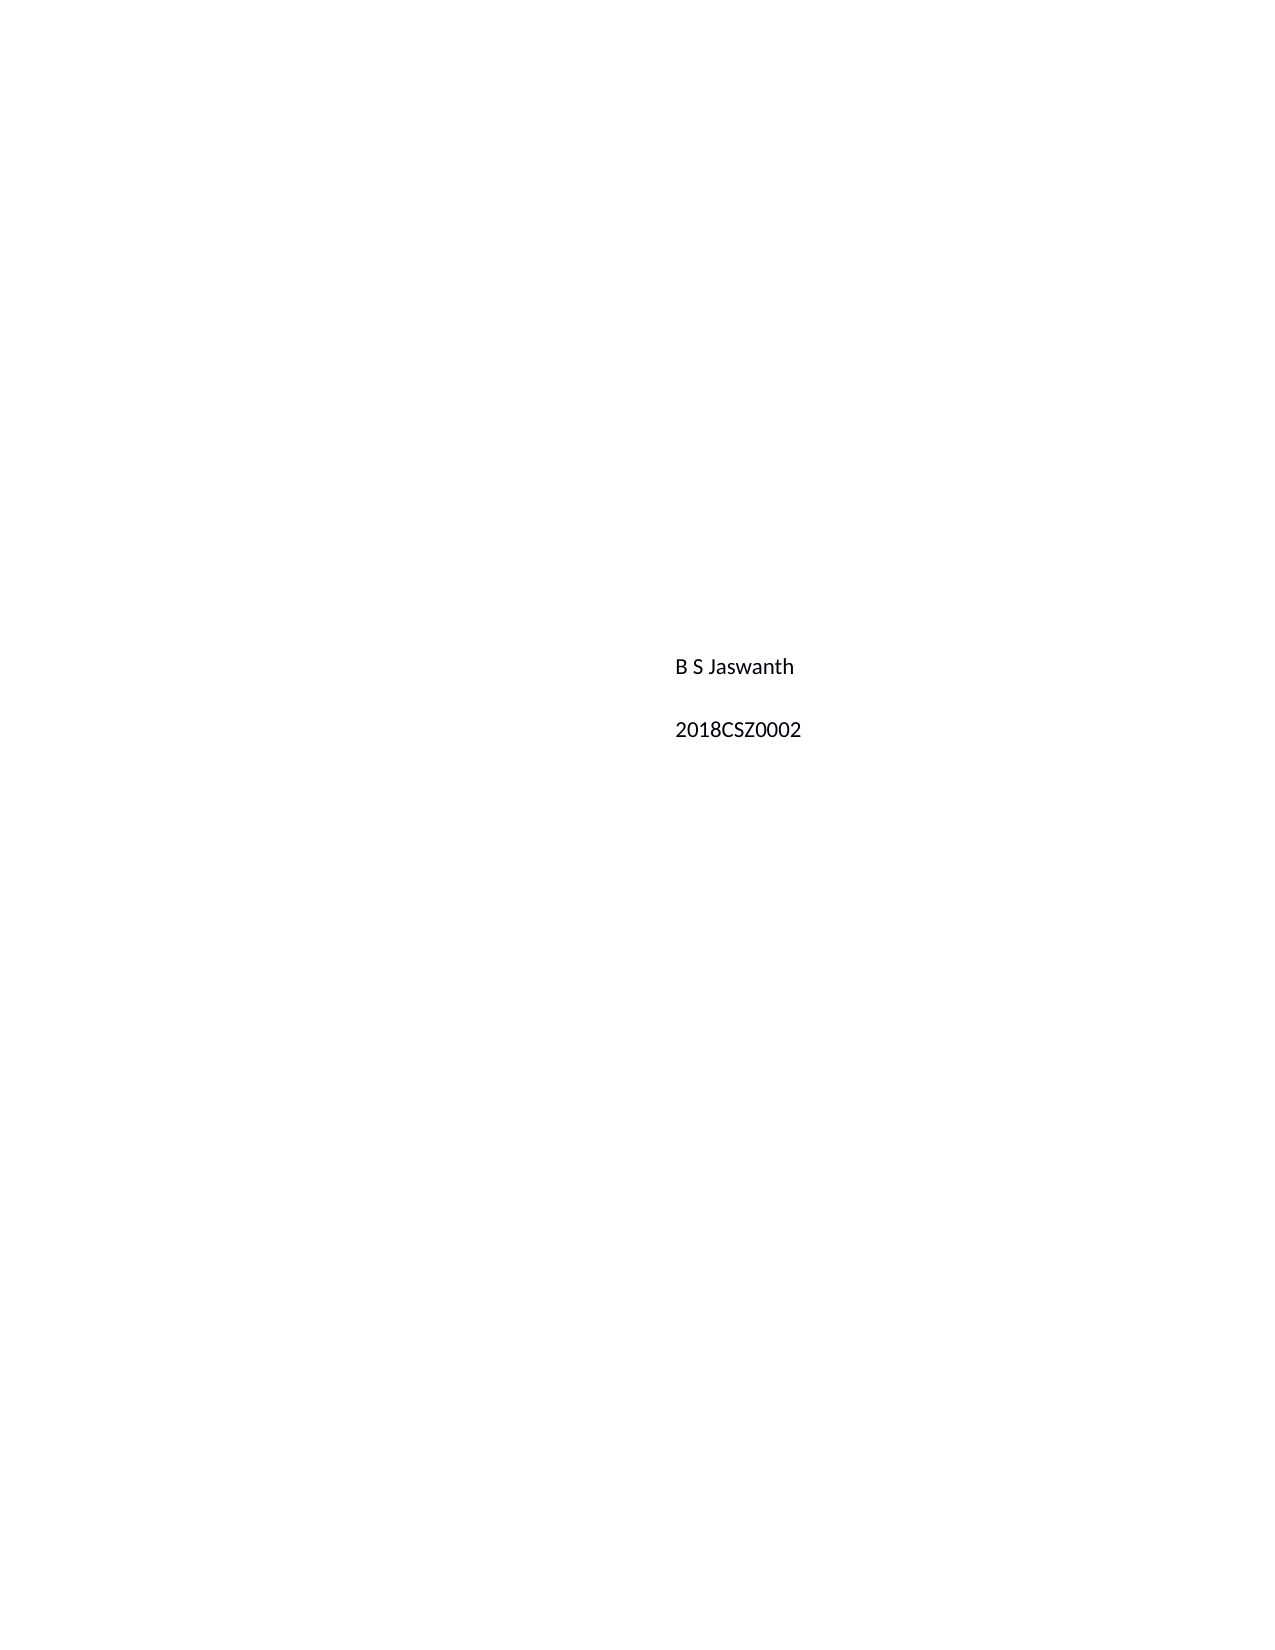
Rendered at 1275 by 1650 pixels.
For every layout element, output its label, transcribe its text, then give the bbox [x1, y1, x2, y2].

text B S Jaswanth [150, 652, 1125, 681]
text 2018CSZ0002 [150, 715, 1125, 743]
